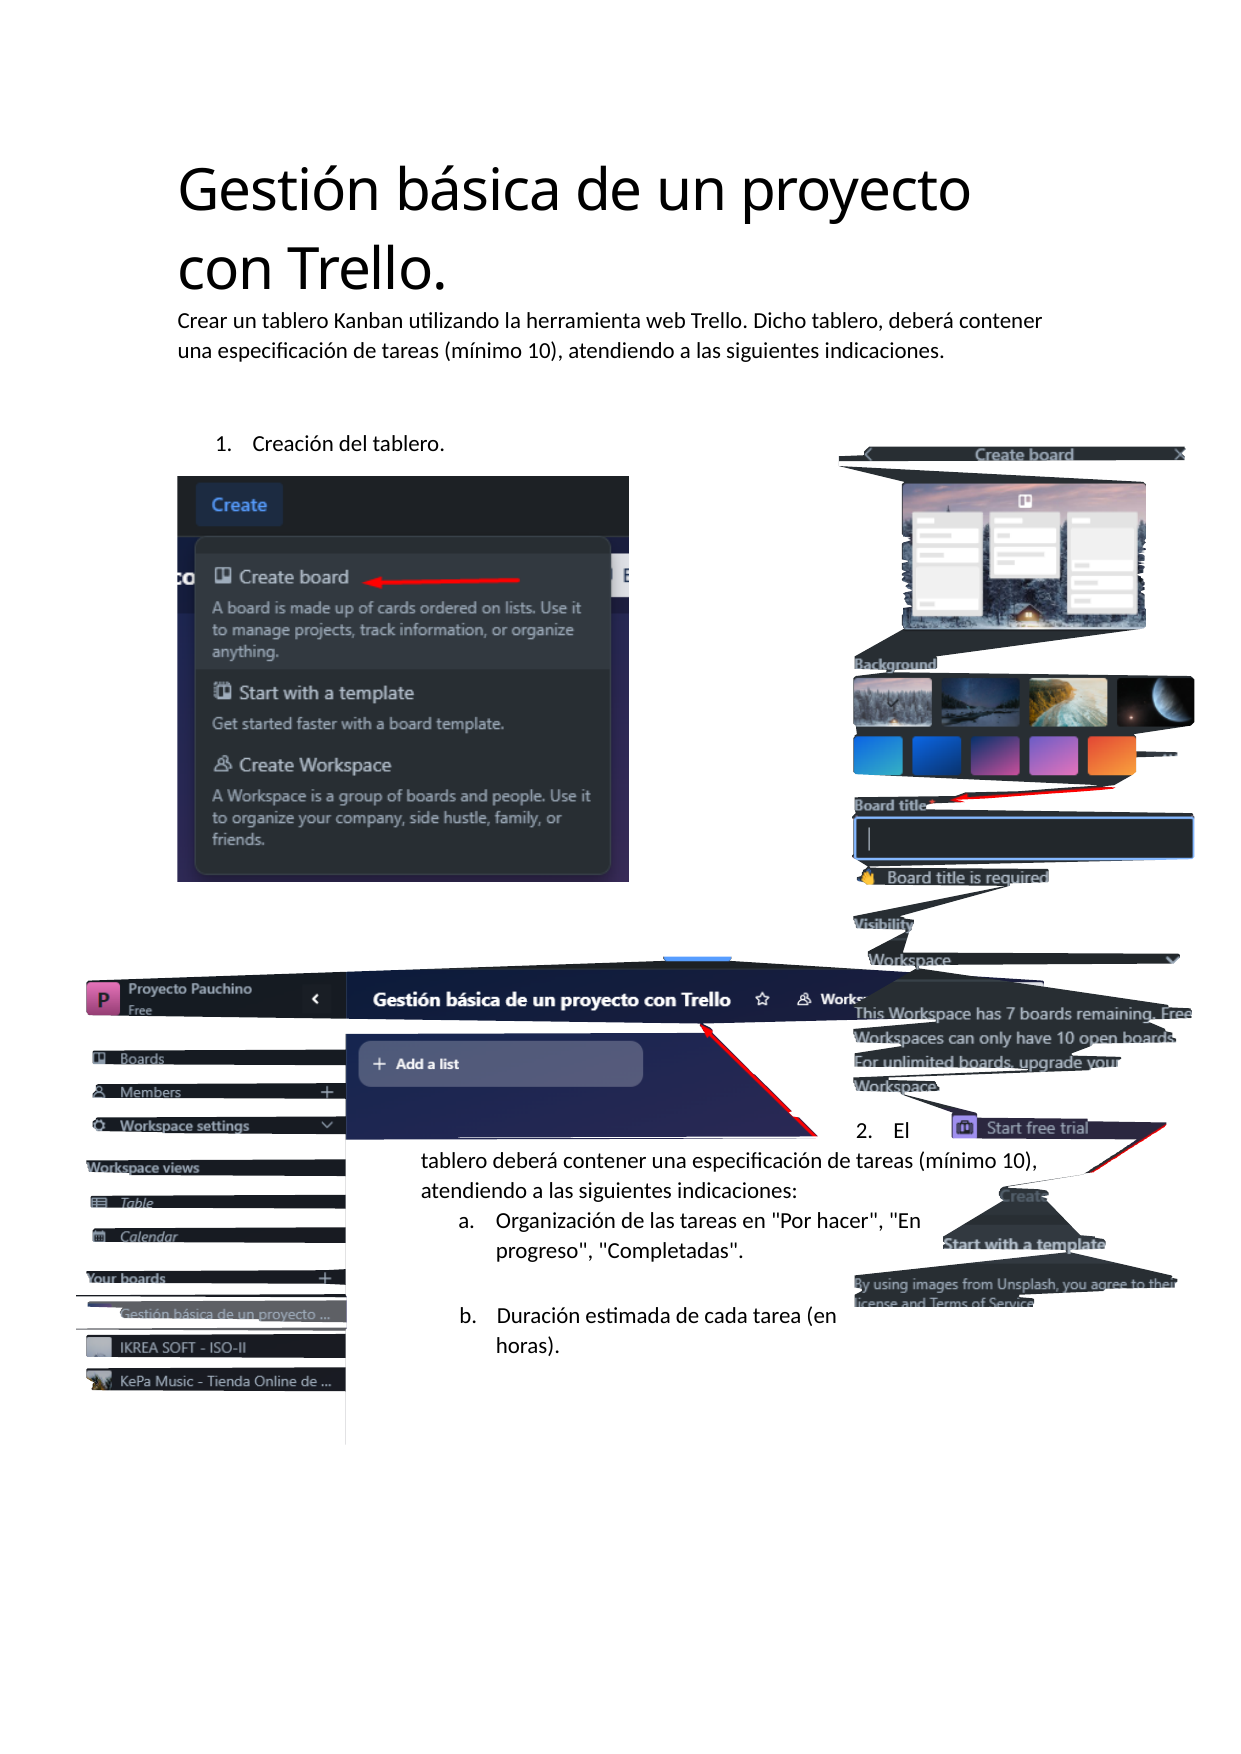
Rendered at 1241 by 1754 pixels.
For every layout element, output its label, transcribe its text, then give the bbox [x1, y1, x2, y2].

list [215, 1134, 345, 1159]
text Gestión básica de un proyecto con Trello. [177, 148, 1063, 307]
text Crear un tablero Kanban utilizando la herramienta web Trello. Dicho tablero, deberá contener una especificación de tareas (mínimo 10), atendiendo a las siguientes indicaciones. [177, 307, 1063, 364]
list Organización de las tareas en "Por hacer", "En progreso", "Completadas". [346, 1206, 1063, 1264]
list [215, 1176, 345, 1195]
list Duración estimada de cada tarea (en horas). [346, 1301, 1063, 1359]
list Creación del tablero. [215, 429, 1063, 458]
list El tablero deberá contener una especificación de tareas (mínimo 10), atendiendo a las siguientes indicaciones: [346, 1116, 1063, 1204]
